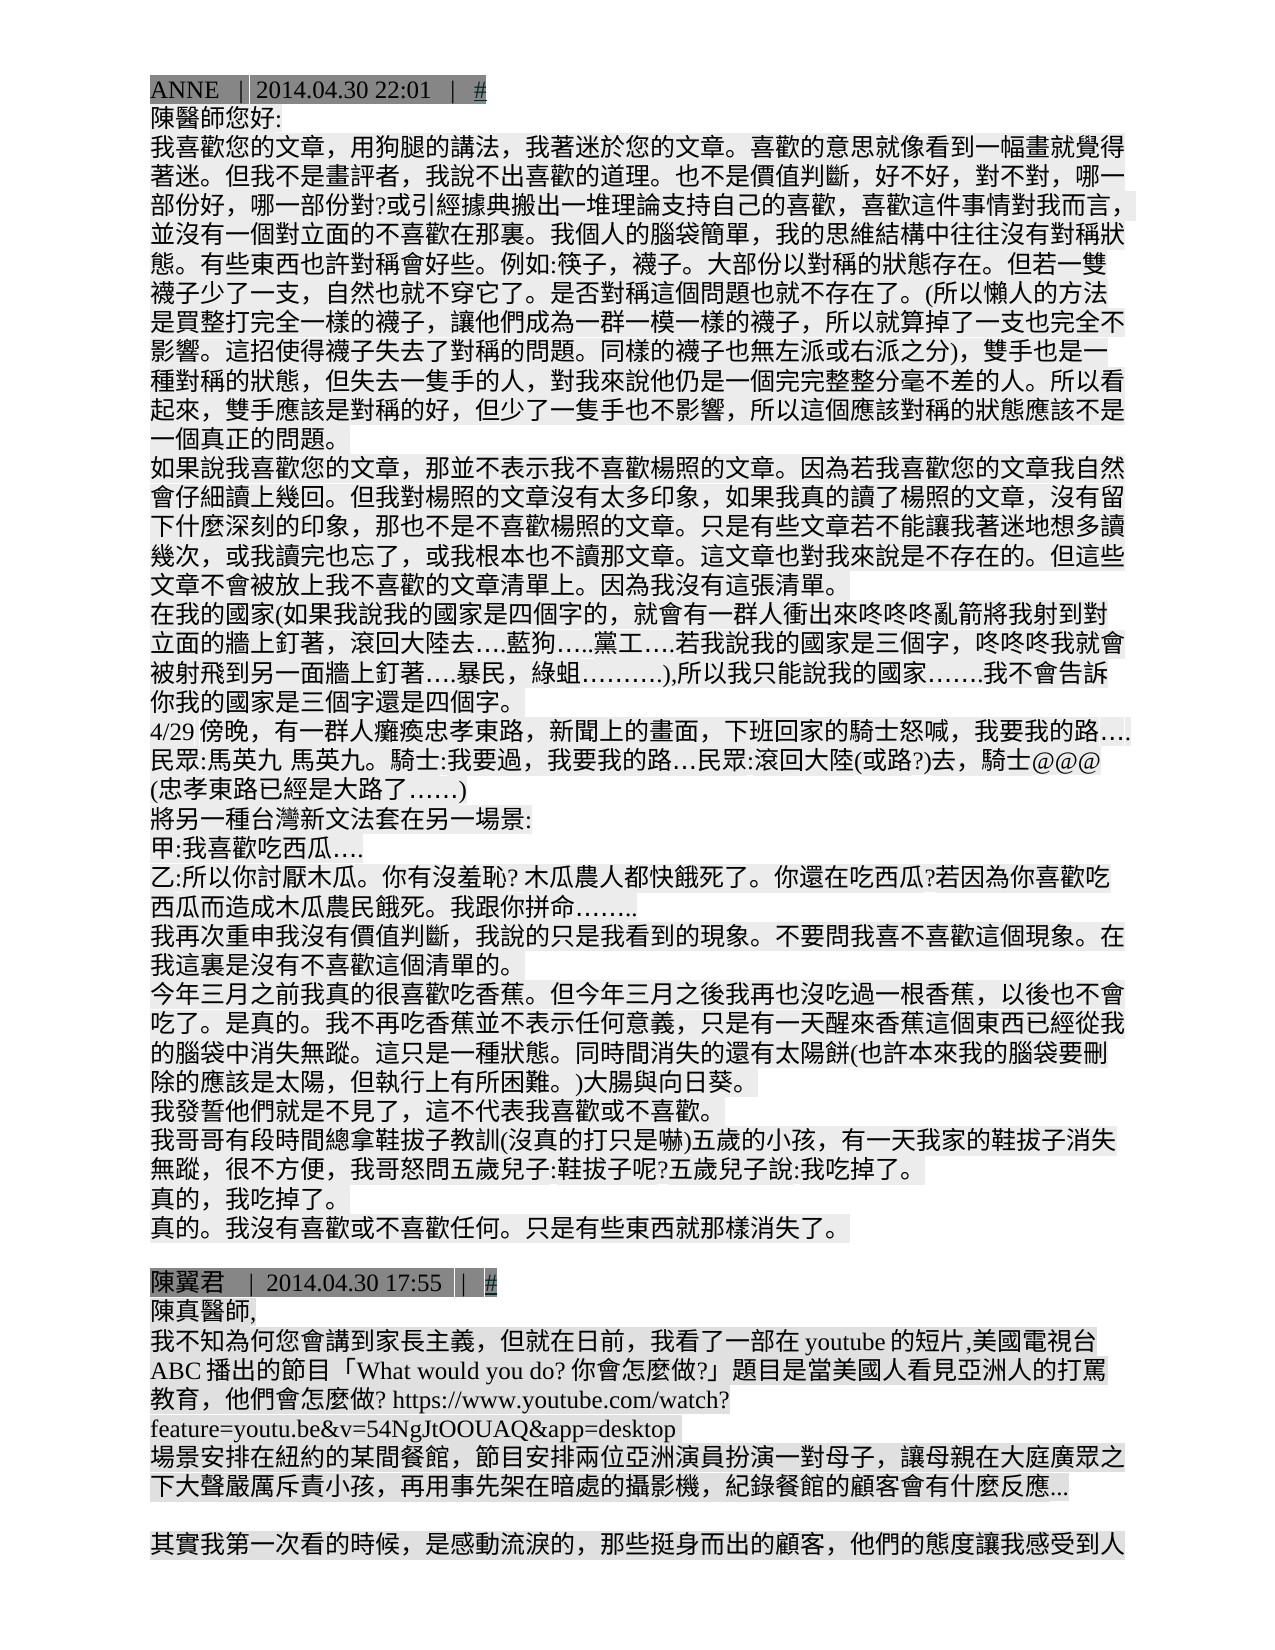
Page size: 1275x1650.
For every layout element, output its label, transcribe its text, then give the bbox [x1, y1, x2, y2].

text 陳真醫師, 我不知為何您會講到家長主義，但就在日前，我看了一部在youtube的短片,美國電視台ABC播出的節目「What would you do? 你會怎麼做?」題目是當美國人看見亞洲人的打罵教育，他們會怎麼做? https://www.youtube.com/watch?feature=youtu.be&v=54NgJtOOUAQ&app=desktop 場景安排在紐約的某間餐館，節目安排兩位亞洲演員扮演一對母子，讓母親在大庭廣眾之下大聲嚴厲斥責小孩，再用事先架在暗處的攝影機，紀錄餐館的顧客會有什麼反應... 其實我第一次看的時候，是感動流淚的，那些挺身而出的顧客，他們的態度讓我感受到人性的光輝。所以當看到您說的家長主義與林義雄先生，我忽然想到林義雄先生就好似短片裡的母親，而小孩就代表台灣，影片裡母親使用相當於暴力的方式去教導他的小孩，在美國，有人會出面告訴這位母親這種方式是不對的，縱使每個人包含那位小孩都知道也同意，母親的出發點是良善，但就是不會有人悶聲不響甚至去同意母親的行為，除了影片中那位亞洲男人... 其他學術中立的部分，我比較膚淺，只是想到如果有位親綠教授底下的學生，那怕只有一位也好，是政治傾向藍到發亮的，相對於其他綠同學，這位教授會對他有差別待遇嗎?有時思想被枷鎖的痛苦遠勝於身體啊 [150, 1297, 1125, 1560]
text 陳翼君 | 2014.04.30 17:55 | # [150, 1268, 1125, 1297]
text ANNE | 2014.04.30 22:01 | # [150, 75, 1125, 104]
text 陳醫師您好: 我喜歡您的文章，用狗腿的講法，我著迷於您的文章。喜歡的意思就像看到一幅畫就覺得著迷。但我不是畫評者，我說不出喜歡的道理。也不是價值判斷，好不好，對不對，哪一部份好，哪一部份對?或引經據典搬出一堆理論支持自己的喜歡，喜歡這件事情對我而言，並沒有一個對立面的不喜歡在那裏。我個人的腦袋簡單，我的思維結構中往往沒有對稱狀態。有些東西也許對稱會好些。例如:筷子，襪子。大部份以對稱的狀態存在。但若一雙襪子少了一支，自然也就不穿它了。是否對稱這個問題也就不存在了。(所以懶人的方法是買整打完全一樣的襪子，讓他們成為一群一模一樣的襪子，所以就算掉了一支也完全不影響。這招使得襪子失去了對稱的問題。同樣的襪子也無左派或右派之分)，雙手也是一種對稱的狀態，但失去一隻手的人，對我來說他仍是一個完完整整分毫不差的人。所以看起來，雙手應該是對稱的好，但少了一隻手也不影響，所以這個應該對稱的狀態應該不是一個真正的問題。 如果說我喜歡您的文章，那並不表示我不喜歡楊照的文章。因為若我喜歡您的文章我自然會仔細讀上幾回。但我對楊照的文章沒有太多印象，如果我真的讀了楊照的文章，沒有留下什麼深刻的印象，那也不是不喜歡楊照的文章。只是有些文章若不能讓我著迷地想多讀幾次，或我讀完也忘了，或我根本也不讀那文章。這文章也對我來說是不存在的。但這些文章不會被放上我不喜歡的文章清單上。因為我沒有這張清單。 在我的國家(如果我說我的國家是四個字的，就會有一群人衝出來咚咚咚亂箭將我射到對立面的牆上釘著，滾回大陸去….藍狗…..黨工….若我說我的國家是三個字，咚咚咚我就會被射飛到另一面牆上釘著….暴民，綠蛆……….),所以我只能說我的國家…….我不會告訴你我的國家是三個字還是四個字。 4/29傍晚，有一群人癱瘓忠孝東路，新聞上的畫面，下班回家的騎士怒喊，我要我的路….民眾:馬英九 馬英九。騎士:我要過，我要我的路…民眾:滾回大陸(或路?)去，騎士@@@(忠孝東路已經是大路了……) 將另一種台灣新文法套在另一場景: 甲:我喜歡吃西瓜…. 乙:所以你討厭木瓜。你有沒羞恥? 木瓜農人都快餓死了。你還在吃西瓜?若因為你喜歡吃西瓜而造成木瓜農民餓死。我跟你拼命…….. 我再次重申我沒有價值判斷，我說的只是我看到的現象。不要問我喜不喜歡這個現象。在我這裏是沒有不喜歡這個清單的。 今年三月之前我真的很喜歡吃香蕉。但今年三月之後我再也沒吃過一根香蕉，以後也不會吃了。是真的。我不再吃香蕉並不表示任何意義，只是有一天醒來香蕉這個東西已經從我的腦袋中消失無蹤。這只是一種狀態。同時間消失的還有太陽餅(也許本來我的腦袋要刪除的應該是太陽，但執行上有所困難。)大腸與向日葵。 我發誓他們就是不見了，這不代表我喜歡或不喜歡。 我哥哥有段時間總拿鞋拔子教訓(沒真的打只是嚇)五歲的小孩，有一天我家的鞋拔子消失無蹤，很不方便，我哥怒問五歲兒子:鞋拔子呢?五歲兒子說:我吃掉了。 真的，我吃掉了。 真的。我沒有喜歡或不喜歡任何。只是有些東西就那樣消失了。 [150, 104, 1125, 1243]
